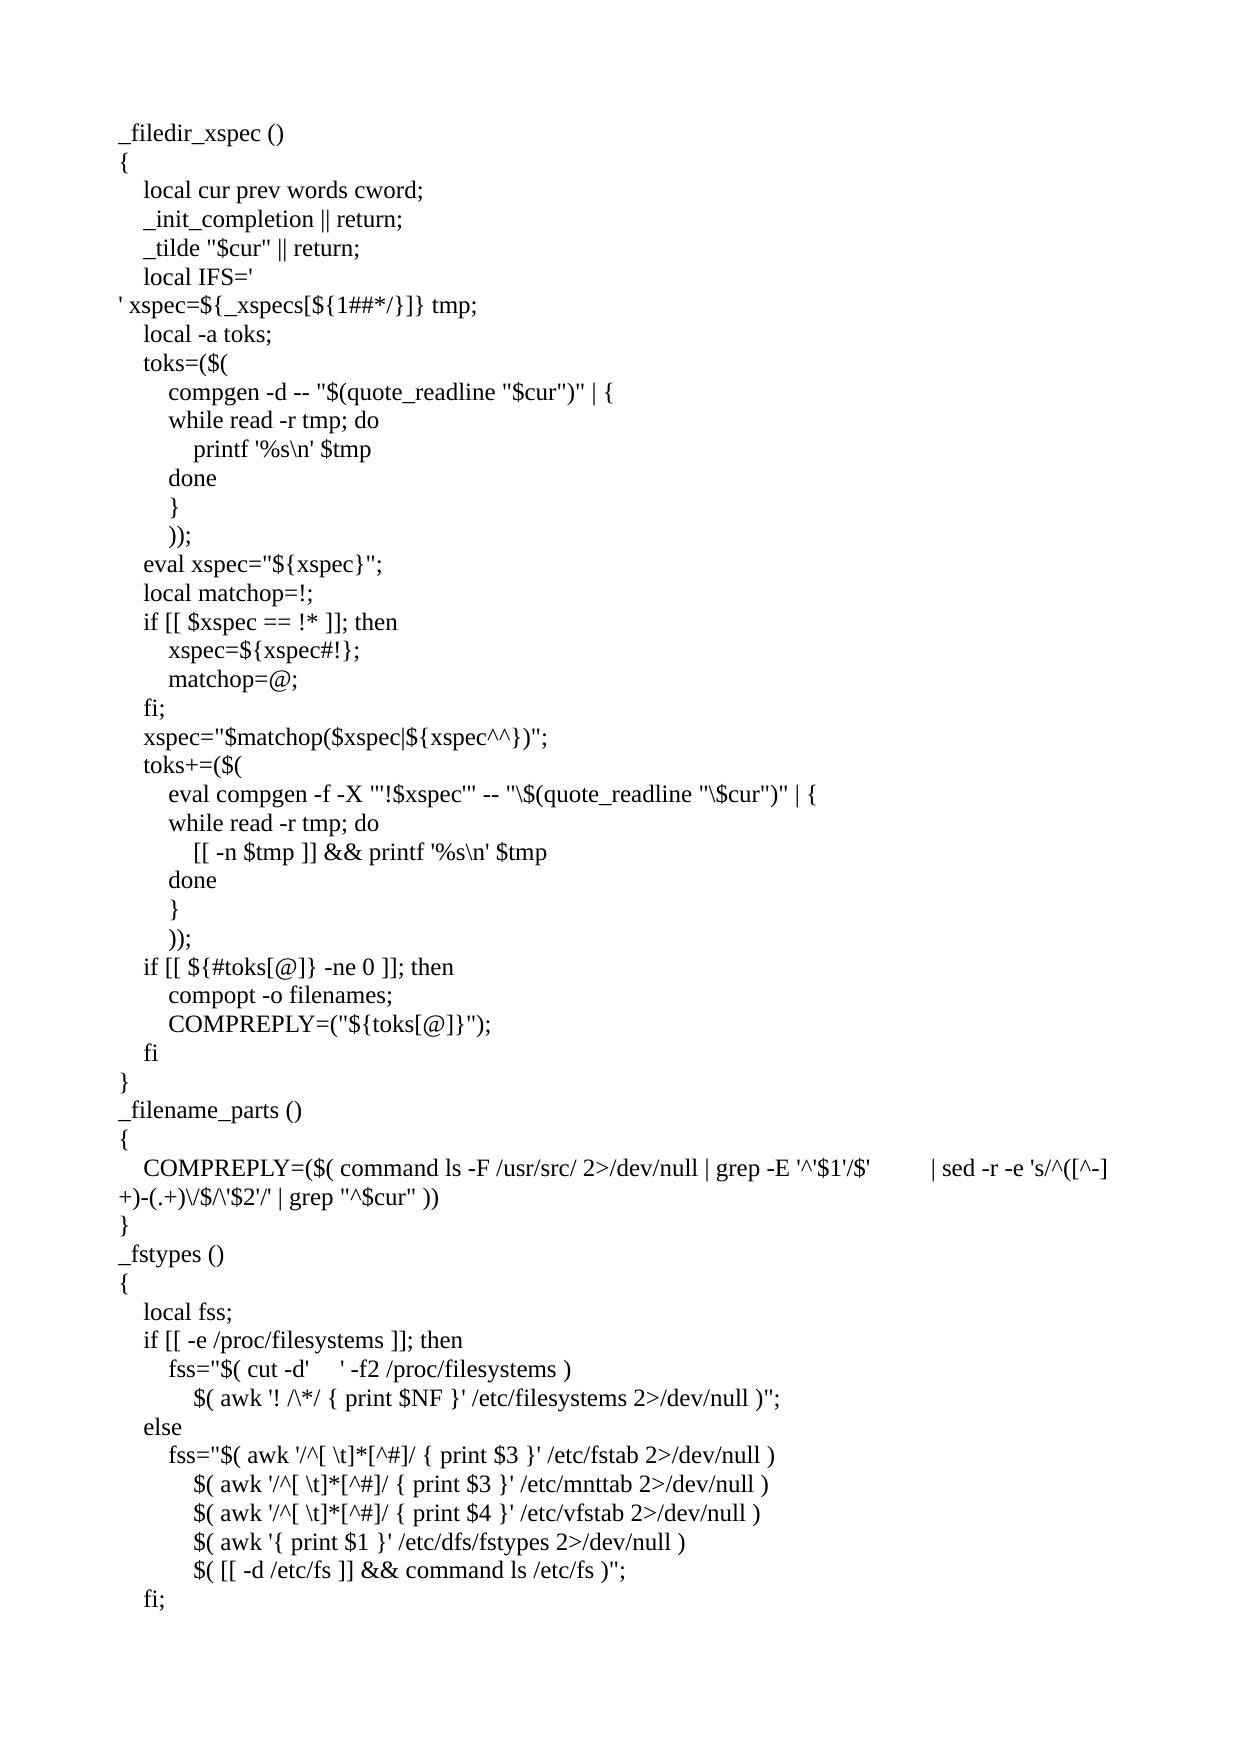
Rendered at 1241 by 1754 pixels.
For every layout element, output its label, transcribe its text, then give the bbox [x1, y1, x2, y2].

text xspec="$matchop($xspec|${xspec^^})"; [118, 722, 1122, 751]
text local IFS=' [118, 262, 1122, 291]
text eval xspec="${xspec}"; [118, 549, 1122, 578]
text )); [118, 521, 1122, 549]
text fi; [118, 693, 1122, 722]
text { [118, 1124, 1122, 1153]
text if [[ -e /proc/filesystems ]]; then [118, 1326, 1122, 1354]
text matchop=@; [118, 664, 1122, 693]
text done [118, 866, 1122, 894]
text else [118, 1412, 1122, 1441]
text _filename_parts () [118, 1096, 1122, 1124]
text $( awk '{ print $1 }' /etc/dfs/fstypes 2>/dev/null ) [118, 1527, 1122, 1556]
text ' xspec=${_xspecs[${1##*/}]} tmp; [118, 291, 1122, 319]
text } [118, 894, 1122, 923]
text local fss; [118, 1297, 1122, 1326]
text compgen -d -- "$(quote_readline "$cur")" | { [118, 377, 1122, 406]
text fi [118, 1038, 1122, 1067]
text [[ -n $tmp ]] && printf '%s\n' $tmp [118, 837, 1122, 866]
text $( awk '/^[ \t]*[^#]/ { print $3 }' /etc/mnttab 2>/dev/null ) [118, 1469, 1122, 1498]
text _filedir_xspec () [118, 118, 1122, 147]
text done [118, 463, 1122, 492]
text if [[ ${#toks[@]} -ne 0 ]]; then [118, 952, 1122, 981]
text fss="$( awk '/^[ \t]*[^#]/ { print $3 }' /etc/fstab 2>/dev/null ) [118, 1441, 1122, 1469]
text )); [118, 923, 1122, 952]
text $( awk '! /\*/ { print $NF }' /etc/filesystems 2>/dev/null )"; [118, 1383, 1122, 1412]
text toks+=($( [118, 751, 1122, 779]
text _tilde "$cur" || return; [118, 233, 1122, 262]
text $( awk '/^[ \t]*[^#]/ { print $4 }' /etc/vfstab 2>/dev/null ) [118, 1498, 1122, 1527]
text while read -r tmp; do [118, 808, 1122, 837]
text { [118, 1268, 1122, 1297]
text COMPREPLY=("${toks[@]}"); [118, 1009, 1122, 1038]
text fss="$( cut -d' ' -f2 /proc/filesystems ) [118, 1354, 1122, 1383]
text xspec=${xspec#!}; [118, 636, 1122, 664]
text local cur prev words cword; [118, 176, 1122, 204]
text eval compgen -f -X "'!$xspec'" -- "\$(quote_readline "\$cur")" | { [118, 779, 1122, 808]
text } [118, 1067, 1122, 1096]
text local matchop=!; [118, 578, 1122, 607]
text _fstypes () [118, 1239, 1122, 1268]
text _init_completion || return; [118, 204, 1122, 233]
text { [118, 147, 1122, 176]
text $( [[ -d /etc/fs ]] && command ls /etc/fs )"; [118, 1556, 1122, 1584]
text COMPREPLY=($( command ls -F /usr/src/ 2>/dev/null | grep -E '^'$1'/$' | sed -r -e 's/^([^-]+)-(.+)\/$/\'$2'/' | grep "^$cur" )) [118, 1153, 1122, 1211]
text toks=($( [118, 348, 1122, 377]
text local -a toks; [118, 319, 1122, 348]
text compopt -o filenames; [118, 981, 1122, 1009]
text } [118, 1211, 1122, 1239]
text fi; [118, 1584, 1122, 1613]
text } [118, 492, 1122, 521]
text printf '%s\n' $tmp [118, 434, 1122, 463]
text if [[ $xspec == !* ]]; then [118, 607, 1122, 636]
text while read -r tmp; do [118, 406, 1122, 434]
